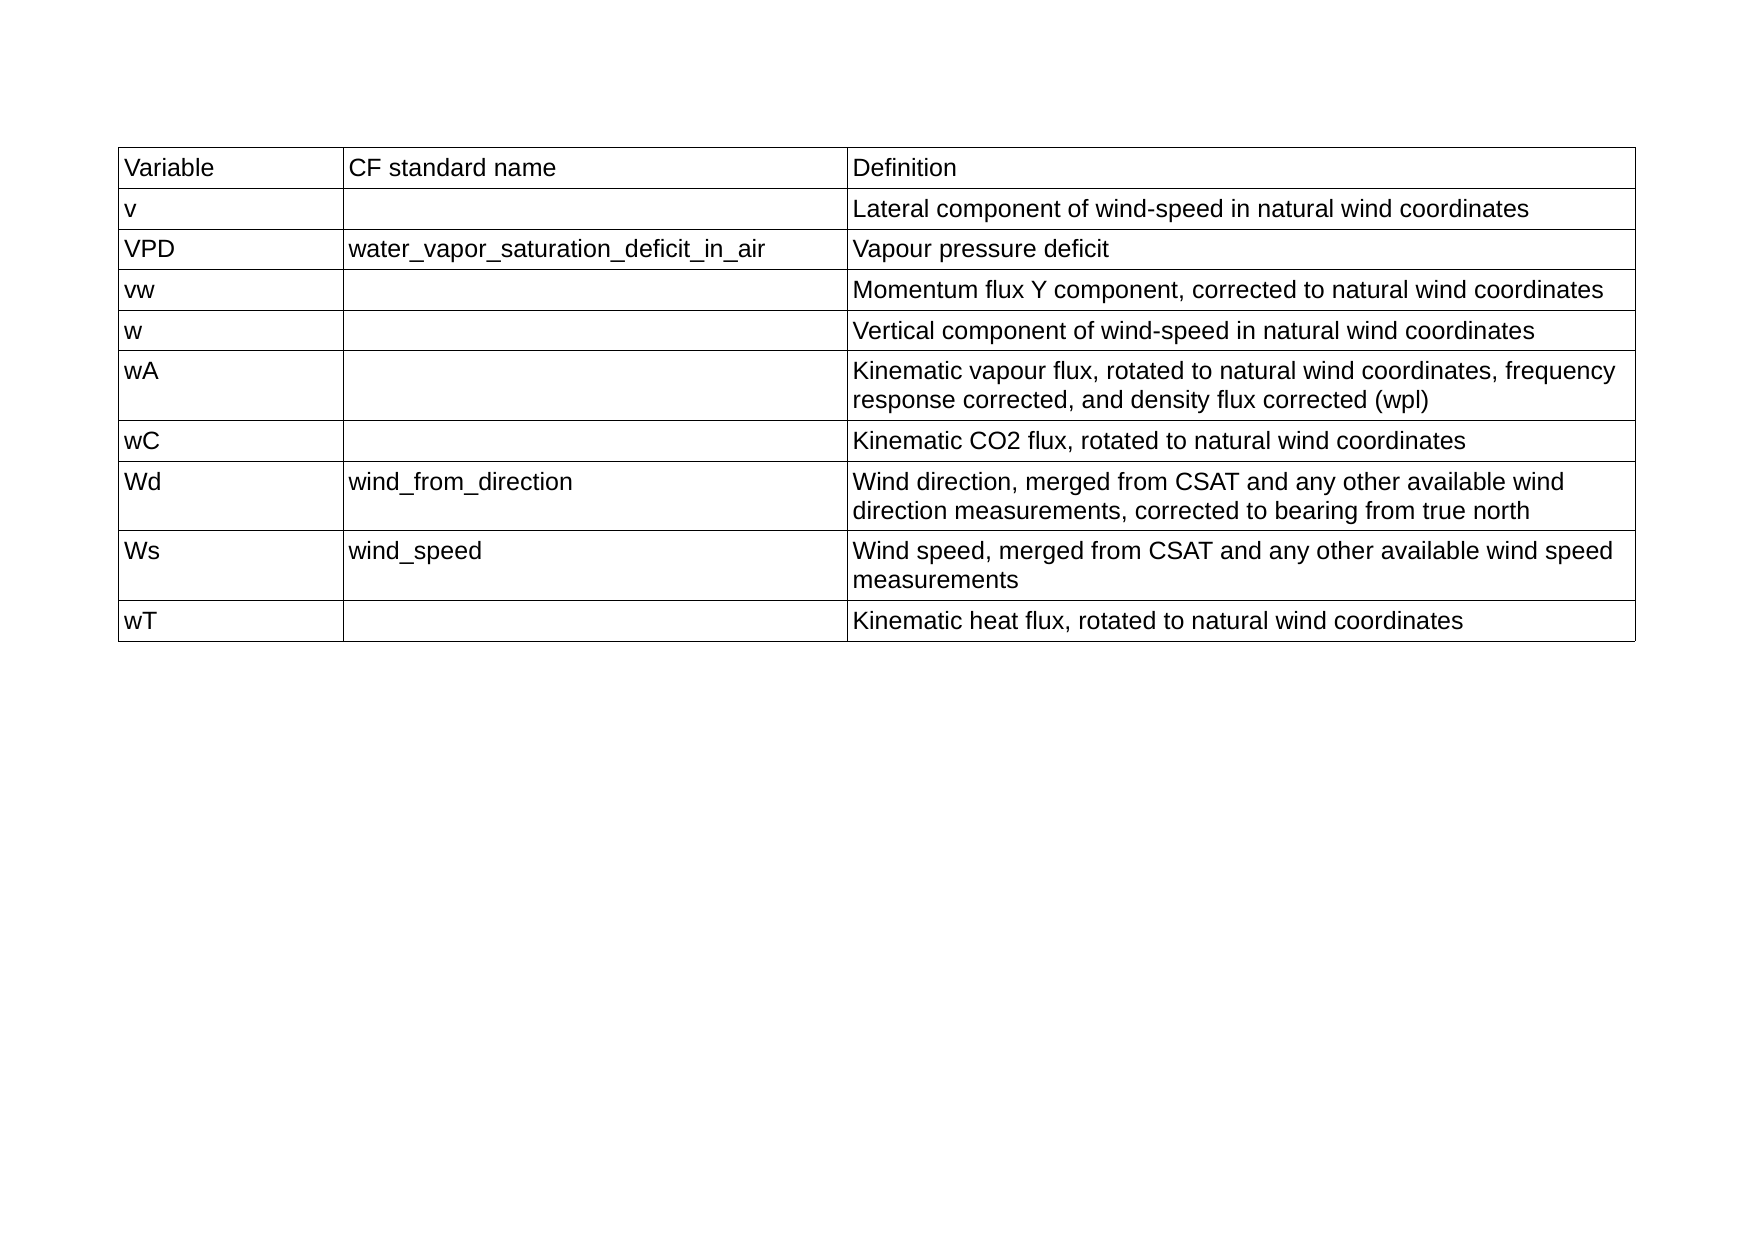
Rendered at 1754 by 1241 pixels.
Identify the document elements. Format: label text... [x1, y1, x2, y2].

table_cell [344, 351, 847, 420]
table_cell Vertical component of wind-speed in natural wind coordinates [848, 311, 1635, 350]
table_cell Wind direction, merged from CSAT and any other available wind direction measurements, corrected to bearing from true north [848, 462, 1635, 530]
table_cell [344, 311, 847, 350]
table_cell wind_speed [344, 531, 847, 600]
table_cell Lateral component of wind-speed in natural wind coordinates [848, 189, 1635, 228]
table_cell Kinematic CO2 flux, rotated to natural wind coordinates [848, 421, 1635, 461]
table_cell Momentum flux Y component, corrected to natural wind coordinates [848, 270, 1635, 310]
table_header Variable [119, 148, 343, 188]
table_cell v [119, 189, 343, 228]
table_header CF standard name [344, 148, 847, 188]
table_cell wA [119, 351, 343, 420]
table_cell Kinematic vapour flux, rotated to natural wind coordinates, frequency response corrected, and density flux corrected (wpl) [848, 351, 1635, 420]
table_cell wT [119, 601, 343, 641]
table_cell Kinematic heat flux, rotated to natural wind coordinates [848, 601, 1635, 641]
table_cell vw [119, 270, 343, 310]
table_cell Ws [119, 531, 343, 600]
table_cell [344, 421, 847, 461]
table_cell Wind speed, merged from CSAT and any other available wind speed measurements [848, 531, 1635, 600]
table_cell wind_from_direction [344, 462, 847, 530]
table_cell water_vapor_saturation_deficit_in_air [344, 230, 847, 269]
table_cell VPD [119, 230, 343, 269]
table_cell [344, 270, 847, 310]
table_cell Wd [119, 462, 343, 530]
table_cell [344, 601, 847, 641]
table_cell w [119, 311, 343, 350]
table_cell [344, 189, 847, 228]
table_header Definition [848, 148, 1635, 188]
table_cell wC [119, 421, 343, 461]
table_cell Vapour pressure deficit [848, 230, 1635, 269]
